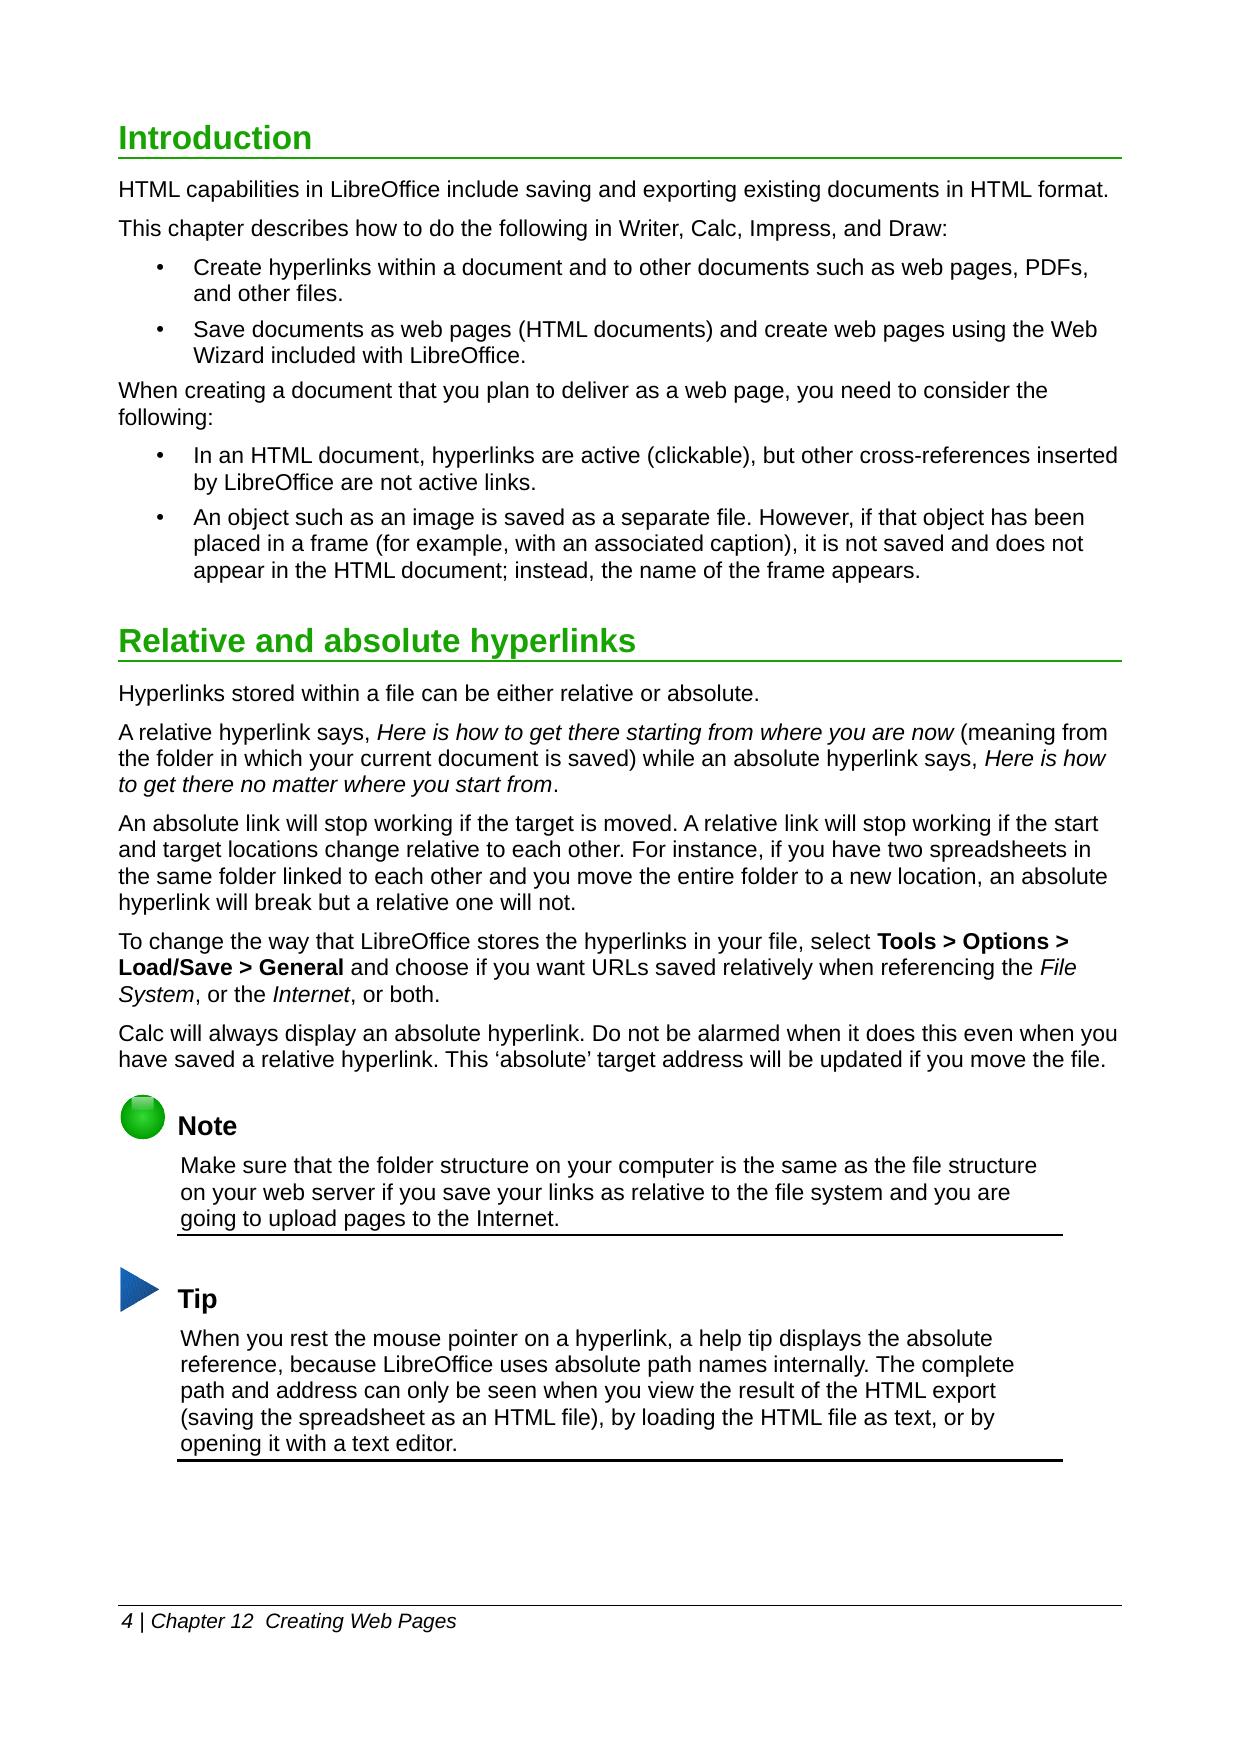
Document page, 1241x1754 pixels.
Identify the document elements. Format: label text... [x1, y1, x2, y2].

text Make sure that the folder structure on your computer is the same as the file structure on your web server if you save your links as relative to the file system and you are going to upload pages to the Internet. [177, 1149, 1063, 1234]
list Save documents as web pages (HTML documents) and create web pages using the Web Wizard included with LibreOffice. [156, 316, 1122, 368]
subtitle Tip [118, 1265, 1122, 1314]
list This chapter describes how to do the following in Writer, Calc, Impress, and Draw: [118, 215, 1122, 242]
subtitle Relative and absolute hyperlinks [118, 621, 1122, 660]
list When creating a document that you plan to deliver as a web page, you need to consider the following: [118, 377, 1122, 430]
subtitle Note [118, 1092, 1122, 1142]
list Create hyperlinks within a document and to other documents such as web pages, PDFs, and other files. [156, 254, 1122, 307]
list An object such as an image is saved as a separate file. However, if that object has been placed in a frame (for example, with an associated caption), it is not saved and does not appear in the HTML document; instead, the name of the frame appears. [156, 504, 1122, 583]
text When you rest the mouse pointer on a hyperlink, a help tip displays the absolute reference, because LibreOffice uses absolute path names internally. The complete path and address can only be seen when you view the result of the HTML export (saving the spreadsheet as an HTML file), by loading the HTML file as text, or by opening it with a text editor. [177, 1322, 1063, 1459]
text Calc will always display an absolute hyperlink. Do not be alarmed when it does this even when you have saved a relative hyperlink. This ‘absolute’ target address will be updated if you move the file. [118, 1019, 1122, 1072]
text An absolute link will stop working if the target is moved. A relative link will stop working if the start and target locations change relative to each other. For instance, if you have two spreadsheets in the same folder linked to each other and you move the entire folder to a new location, an absolute hyperlink will break but a relative one will not. [118, 810, 1122, 915]
text To change the way that LibreOffice stores the hyperlinks in your file, select Tools > Options > Load/Save > General and choose if you want URLs saved relatively when referencing the File System, or the Internet, or both. [118, 928, 1122, 1007]
text A relative hyperlink says, Here is how to get there starting from where you are now (meaning from the folder in which your current document is saved) while an absolute hyperlink says, Here is how to get there no matter where you start from. [118, 718, 1122, 797]
subtitle Introduction [118, 118, 1122, 157]
list In an HTML document, hyperlinks are active (clickable), but other cross-references inserted by LibreOffice are not active links. [156, 442, 1122, 495]
text HTML capabilities in LibreOffice include saving and exporting existing documents in HTML format. [118, 176, 1122, 203]
text Hyperlinks stored within a file can be either relative or absolute. [118, 679, 1122, 706]
